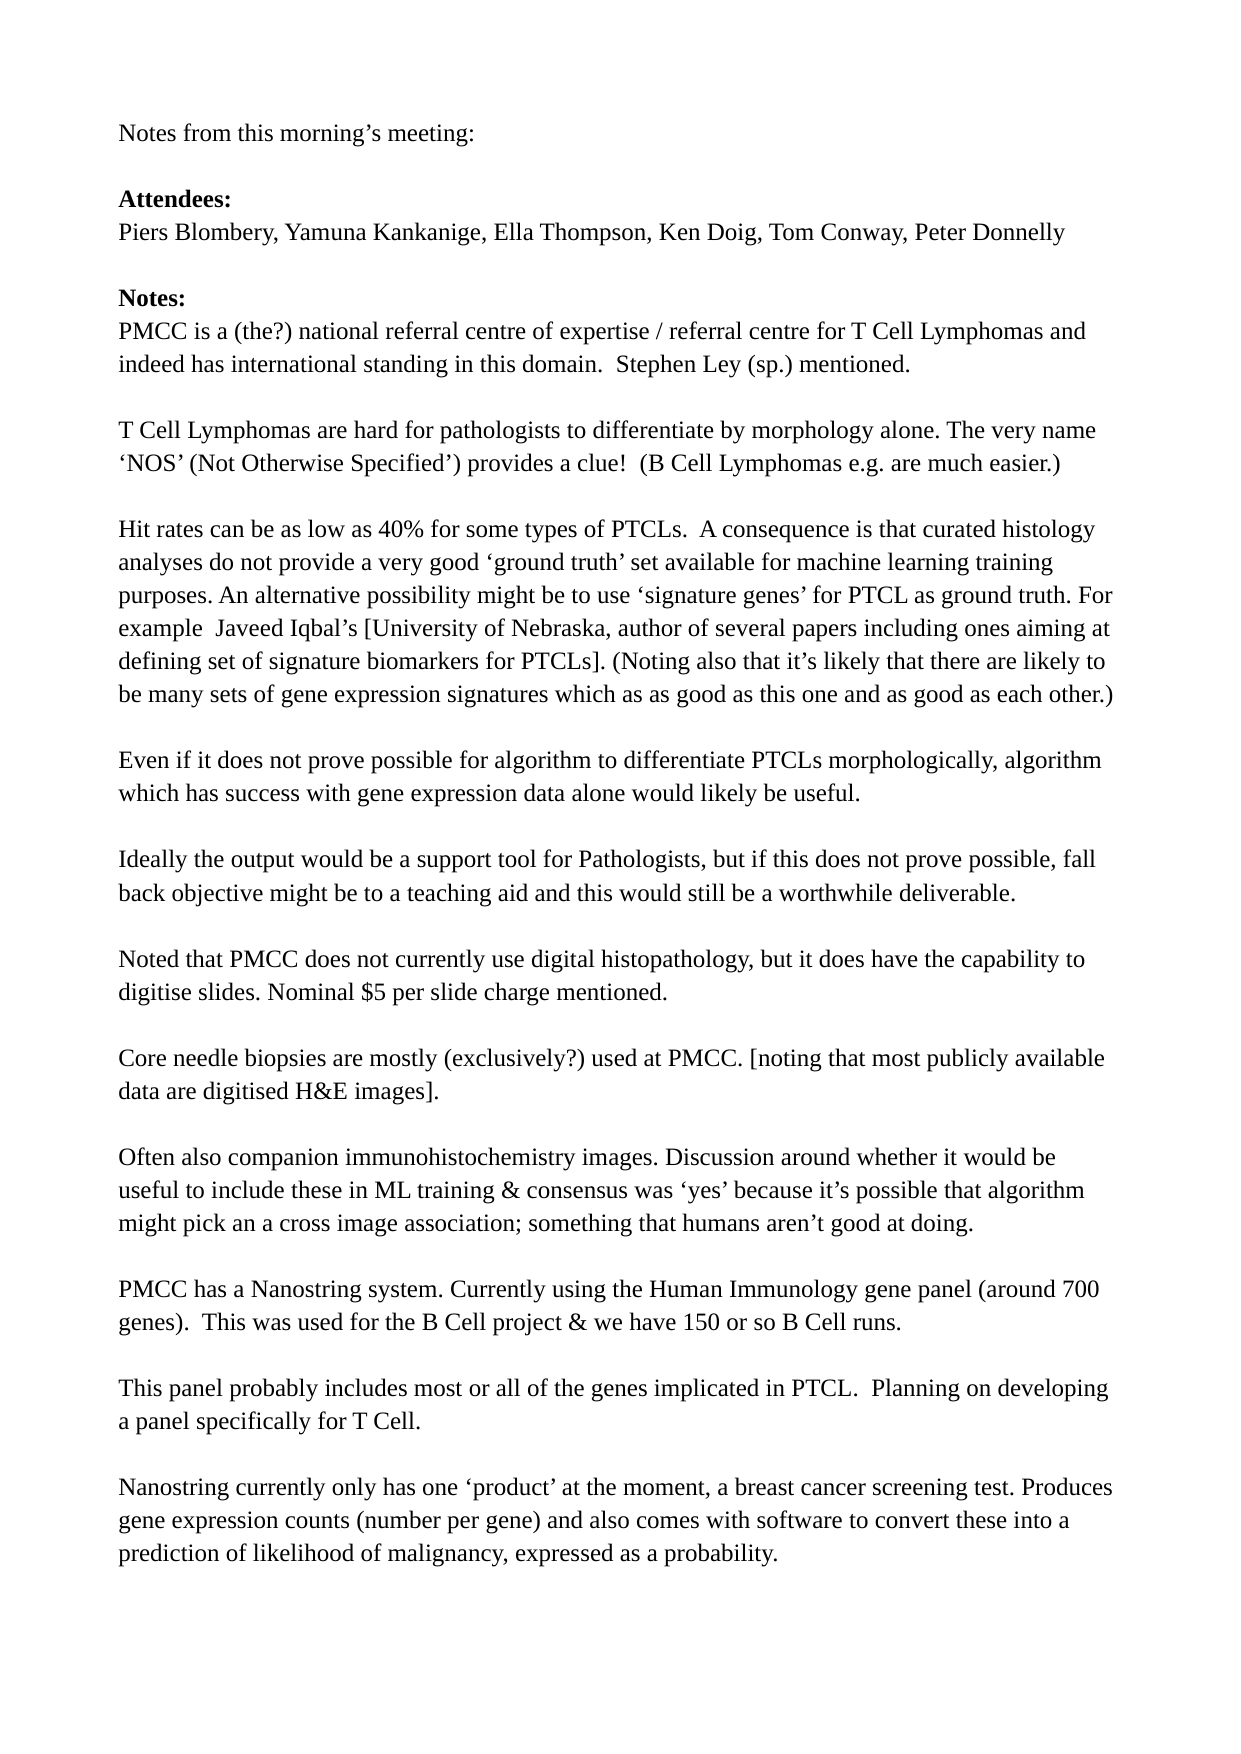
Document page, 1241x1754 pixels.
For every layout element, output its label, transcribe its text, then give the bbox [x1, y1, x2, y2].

text T Cell Lymphomas are hard for pathologists to differentiate by morphology alone. The very name ‘NOS’ (Not Otherwise Specified’) provides a clue! (B Cell Lymphomas e.g. are much easier.) [118, 415, 1122, 477]
text Nanostring currently only has one ‘product’ at the moment, a breast cancer screening test. Produces gene expression counts (number per gene) and also comes with software to convert these into a prediction of likelihood of malignancy, expressed as a probability. [118, 1472, 1122, 1567]
text Noted that PMCC does not currently use digital histopathology, but it does have the capability to digitise slides. Nominal $5 per slide charge mentioned. [118, 944, 1122, 1005]
text PMCC has a Nanostring system. Currently using the Human Immunology gene panel (around 700 genes). This was used for the B Cell project & we have 150 or so B Cell runs. [118, 1274, 1122, 1336]
text PMCC is a (the?) national referral centre of expertise / referral centre for T Cell Lymphomas and indeed has international standing in this domain. Stephen Ley (sp.) mentioned. [118, 316, 1122, 378]
text Often also companion immunohistochemistry images. Discussion around whether it would be useful to include these in ML training & consensus was ‘yes’ because it’s possible that algorithm might pick an a cross image association; something that humans aren’t good at doing. [118, 1142, 1122, 1237]
text Piers Blombery, Yamuna Kankanige, Ella Thompson, Ken Doig, Tom Conway, Peter Donnelly [118, 217, 1122, 246]
text Notes: [118, 283, 1122, 312]
text Notes from this morning’s meeting: [118, 118, 1122, 147]
text Ideally the output would be a support tool for Pathologists, but if this does not prove possible, fall back objective might be to a teaching aid and this would still be a worthwhile deliverable. [118, 844, 1122, 906]
text Attendees: [118, 184, 1122, 213]
text This panel probably includes most or all of the genes implicated in PTCL. Planning on developing a panel specifically for T Cell. [118, 1373, 1122, 1435]
text Core needle biopsies are mostly (exclusively?) used at PMCC. [noting that most publicly available data are digitised H&E images]. [118, 1043, 1122, 1104]
text Hit rates can be as low as 40% for some types of PTCLs. A consequence is that curated histology analyses do not provide a very good ‘ground truth’ set available for machine learning training purposes. An alternative possibility might be to use ‘signature genes’ for PTCL as ground truth. For example Javeed Iqbal’s [University of Nebraska, author of several papers including ones aiming at defining set of signature biomarkers for PTCLs]. (Noting also that it’s likely that there are likely to be many sets of gene expression signatures which as as good as this one and as good as each other.) [118, 514, 1122, 708]
text Even if it does not prove possible for algorithm to differentiate PTCLs morphologically, algorithm which has success with gene expression data alone would likely be useful. [118, 746, 1122, 807]
